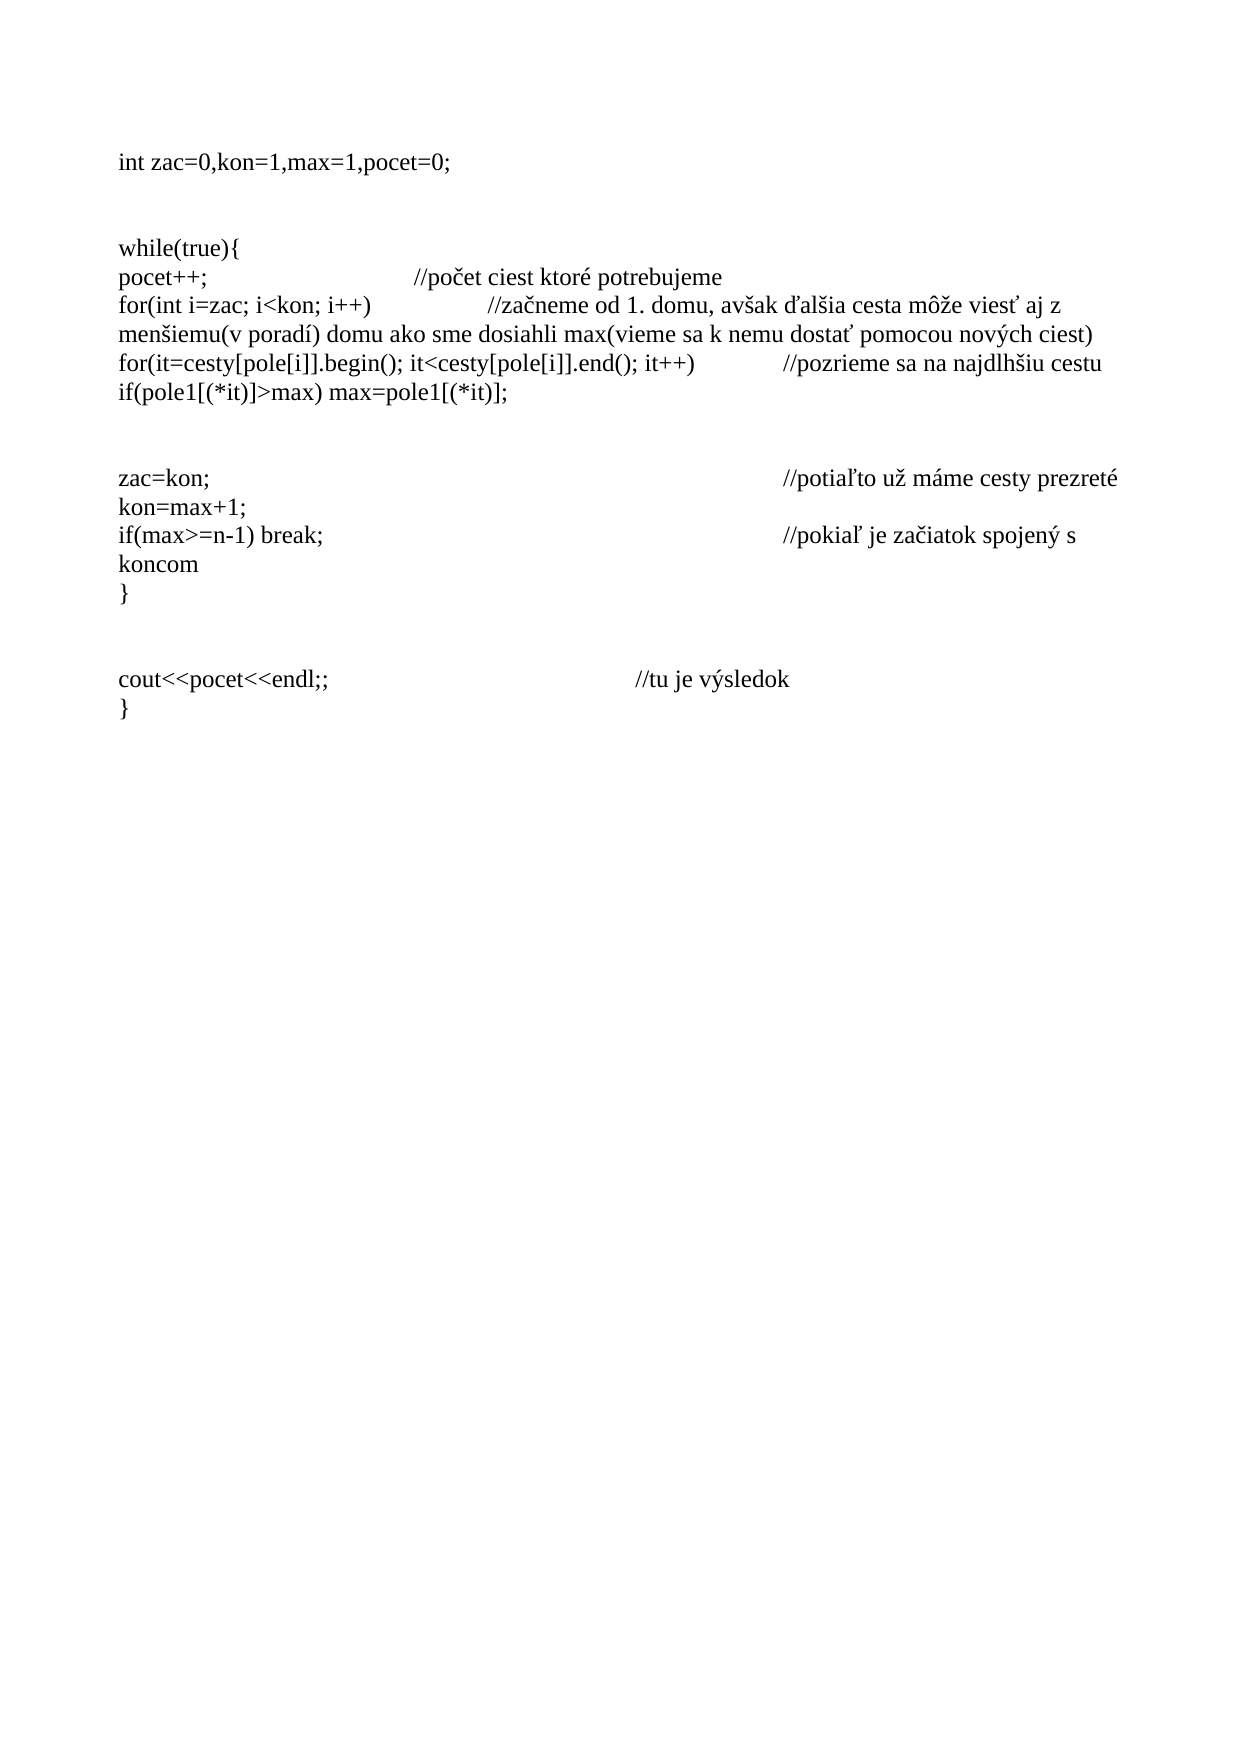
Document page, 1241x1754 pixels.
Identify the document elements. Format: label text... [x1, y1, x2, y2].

text int zac=0,kon=1,max=1,pocet=0; [118, 147, 1122, 176]
text } [118, 693, 1122, 722]
text cout<<pocet<<endl;; //tu je výsledok [118, 664, 1122, 693]
text kon=max+1; [118, 492, 1122, 521]
text zac=kon; //potiaľto už máme cesty prezreté [118, 463, 1122, 492]
text if(pole1[(*it)]>max) max=pole1[(*it)]; [118, 377, 1122, 406]
text } [118, 578, 1122, 607]
text for(it=cesty[pole[i]].begin(); it<cesty[pole[i]].end(); it++) //pozrieme sa na najdlhšiu cestu [118, 348, 1122, 377]
text while(true){ [118, 233, 1122, 262]
text for(int i=zac; i<kon; i++) //začneme od 1. domu, avšak ďalšia cesta môže viesť aj z menšiemu(v poradí) domu ako sme dosiahli max(vieme sa k nemu dostať pomocou nových ciest) [118, 291, 1122, 348]
text if(max>=n-1) break; //pokiaľ je začiatok spojený s koncom [118, 521, 1122, 578]
text pocet++; //počet ciest ktoré potrebujeme [118, 262, 1122, 291]
